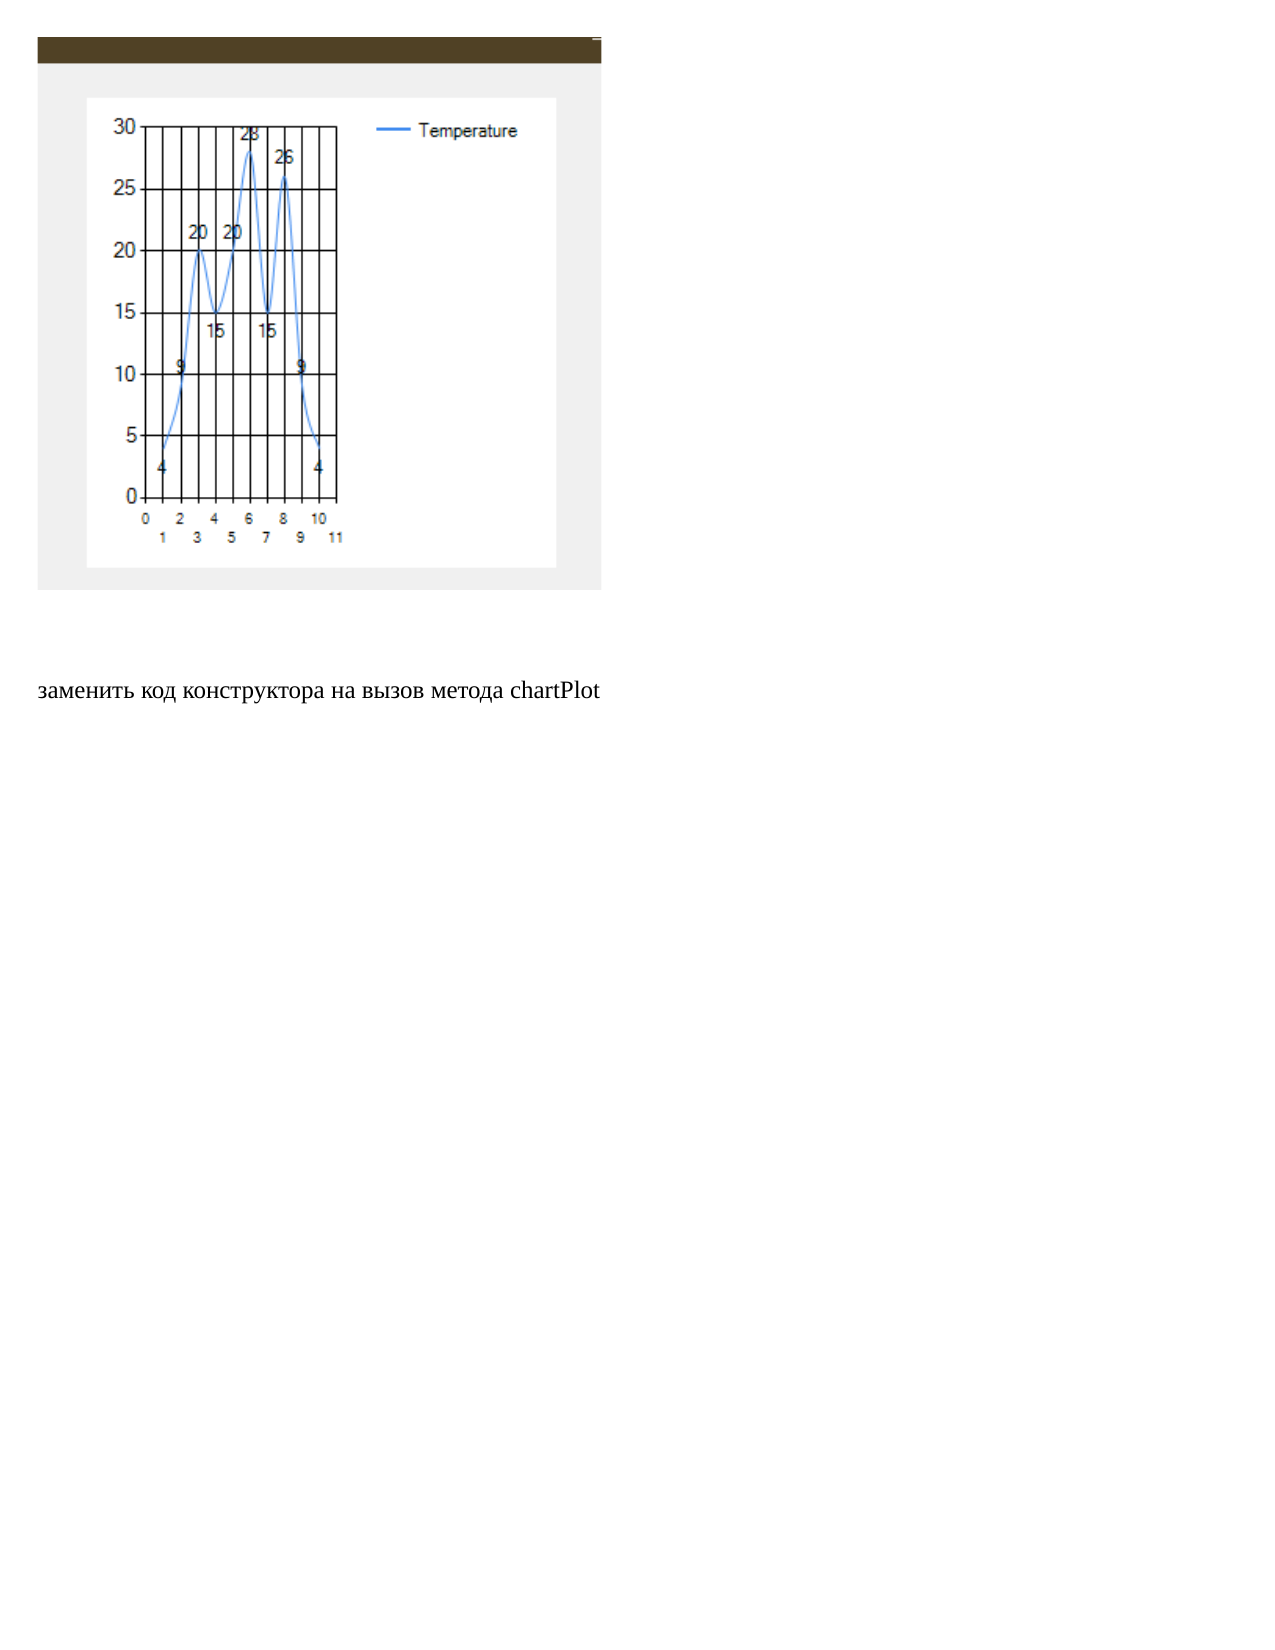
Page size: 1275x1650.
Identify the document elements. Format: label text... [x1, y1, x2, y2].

text заменить код конструктора на вызов метода chartPlot [37, 675, 1237, 704]
picture [37, 37, 602, 590]
